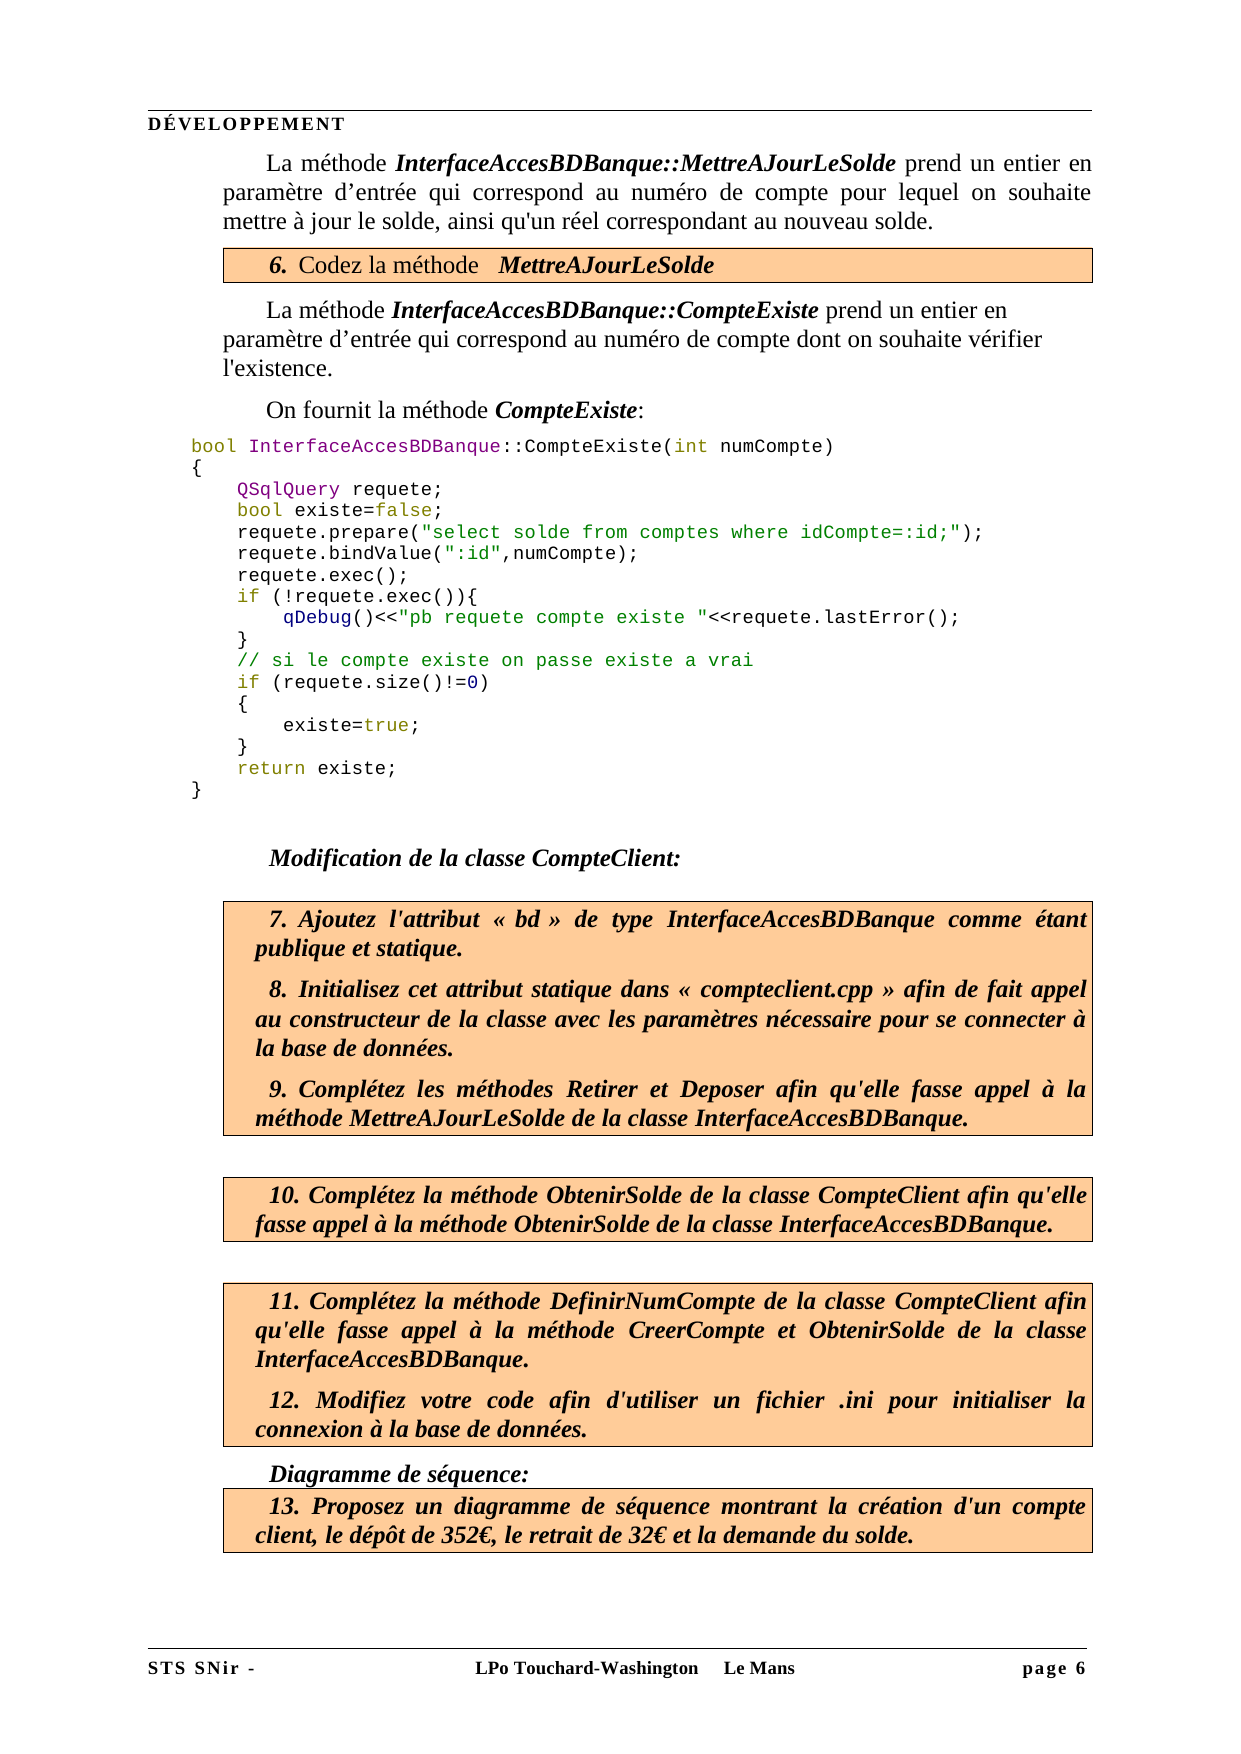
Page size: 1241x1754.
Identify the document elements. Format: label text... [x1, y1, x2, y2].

list Proposez un diagramme de séquence montrant la création d'un compte client, le dépôt de 352€, le retrait de 32€ et la demande du solde. [224, 1489, 1092, 1552]
text // si le compte existe on passe existe a vrai [148, 651, 1092, 672]
text } [148, 737, 1092, 758]
list Codez la méthode MettreAJourLeSolde [224, 249, 1092, 282]
text requete.bindValue(":id",numCompte); [148, 543, 1092, 565]
list Complétez la méthode ObtenirSolde de la classe CompteClient afin qu'elle fasse appel à la méthode ObtenirSolde de la classe InterfaceAccesBDBanque. [224, 1178, 1092, 1241]
text bool existe=false; [148, 501, 1092, 522]
text La méthode InterfaceAccesBDBanque::MettreAJourLeSolde prend un entier en paramètre d’entrée qui correspond au numéro de compte pour lequel on souhaite mettre à jour le solde, ainsi qu'un réel correspondant au nouveau solde. [223, 148, 1092, 235]
text if (requete.size()!=0) [148, 672, 1092, 694]
text } [148, 629, 1092, 651]
text QSqlQuery requete; [148, 479, 1092, 501]
list Initialisez cet attribut statique dans « compteclient.cpp » afin de fait appel au constructeur de la classe avec les paramètres nécessaire pour se connecter à la base de données. [224, 971, 1092, 1062]
text existe=true; [148, 715, 1092, 737]
list Modifiez votre code afin d'utiliser un fichier .ini pour initialiser la connexion à la base de données. [224, 1382, 1092, 1446]
text return existe; [148, 758, 1092, 779]
text bool InterfaceAccesBDBanque::CompteExiste(int numCompte) [148, 436, 1092, 458]
text On fournit la méthode CompteExiste: [223, 395, 1092, 424]
text La méthode InterfaceAccesBDBanque::CompteExiste prend un entier en paramètre d’entrée qui correspond au numéro de compte dont on souhaite vérifier l'existence. [223, 295, 1092, 382]
text Modification de la classe CompteClient: [226, 843, 1092, 872]
text requete.prepare("select solde from comptes where idCompte=:id;"); [148, 522, 1092, 543]
list Ajoutez l'attribut « bd » de type InterfaceAccesBDBanque comme étant publique et statique. [224, 902, 1092, 962]
text { [148, 694, 1092, 715]
text requete.exec(); [148, 565, 1092, 586]
list Complétez les méthodes Retirer et Deposer afin qu'elle fasse appel à la méthode MettreAJourLeSolde de la classe InterfaceAccesBDBanque. [224, 1071, 1092, 1135]
text } [148, 779, 1092, 801]
text Diagramme de séquence: [226, 1459, 1092, 1488]
list Complétez la méthode DefinirNumCompte de la classe CompteClient afin qu'elle fasse appel à la méthode CreerCompte et ObtenirSolde de la classe InterfaceAccesBDBanque. [224, 1284, 1092, 1373]
text if (!requete.exec()){ [148, 586, 1092, 608]
text qDebug()<<"pb requete compte existe "<<requete.lastError(); [148, 608, 1092, 629]
text { [148, 458, 1092, 479]
